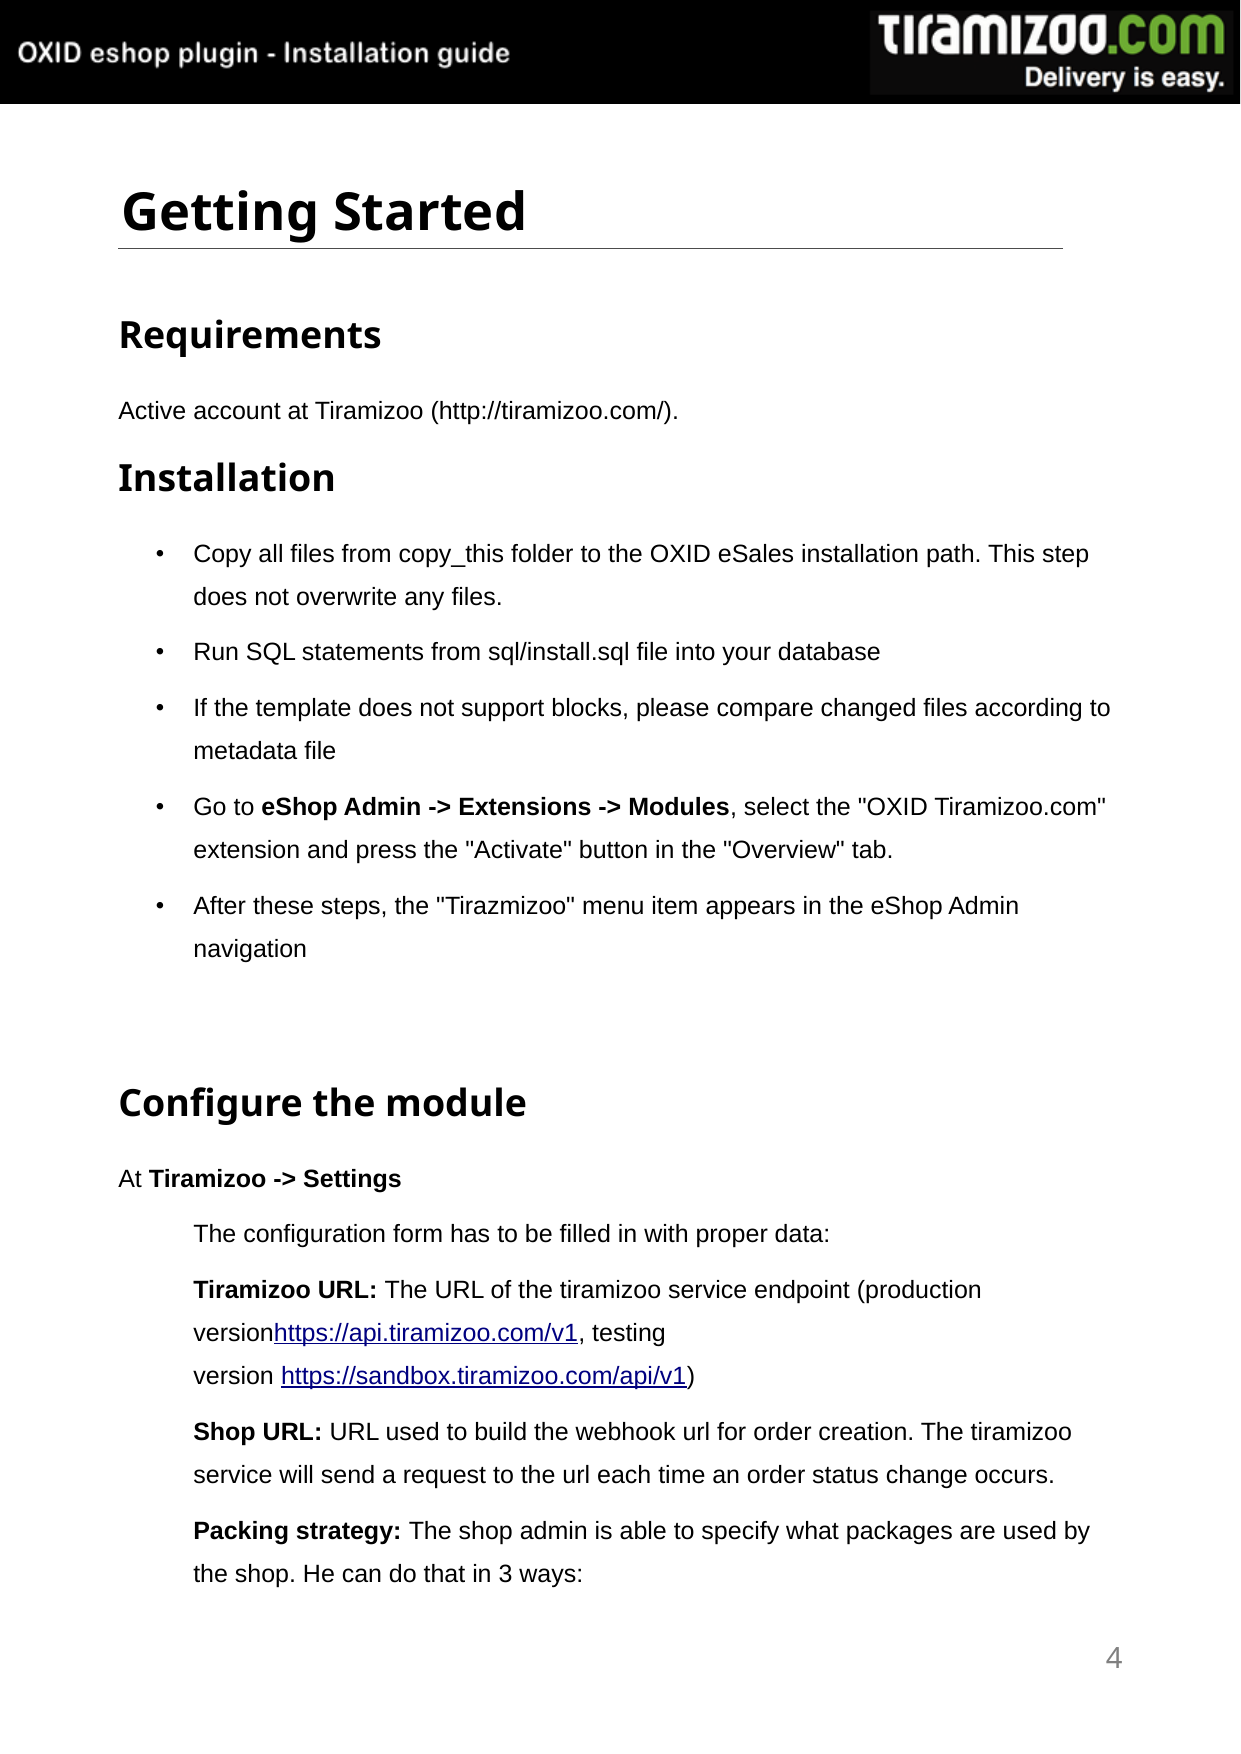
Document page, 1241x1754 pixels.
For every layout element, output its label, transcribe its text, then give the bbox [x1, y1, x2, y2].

text Tiramizoo URL: The URL of the tiramizoo service endpoint (production versionhttps://api.tiramizoo.com/v1, testing version https://sandbox.tiramizoo.com/api/v1) [193, 1275, 1122, 1390]
text At Tiramizoo -> Settings [118, 1164, 1122, 1193]
subtitle Installation [118, 451, 1122, 502]
subtitle Getting Started [118, 171, 1063, 248]
text Shop URL: URL used to build the webhook url for order creation. The tiramizoo service will send a request to the url each time an order status change occurs. [193, 1417, 1122, 1489]
text The configuration form has to be filled in with proper data: [193, 1219, 1122, 1248]
subtitle Configure the module [118, 1077, 1122, 1128]
list After these steps, the "Tirazmizoo" menu item appears in the eShop Admin navigation [156, 891, 1122, 963]
picture [0, 0, 1241, 104]
list Run SQL statements from sql/install.sql file into your database [156, 637, 1122, 666]
list Go to eShop Admin -> Extensions -> Modules, select the "OXID Tiramizoo.com" extension and press the "Activate" button in the "Overview" tab. [156, 792, 1122, 864]
text Active account at Tiramizoo (http://tiramizoo.com/). [118, 396, 1122, 424]
list If the template does not support blocks, please compare changed files according to metadata file [156, 693, 1122, 765]
list Copy all files from copy_this folder to the OXID eSales installation path. This step does not overwrite any files. [156, 538, 1122, 611]
subtitle Requirements [118, 309, 1122, 360]
text Packing strategy: The shop admin is able to specify what packages are used by the shop. He can do that in 3 ways: [193, 1516, 1122, 1588]
